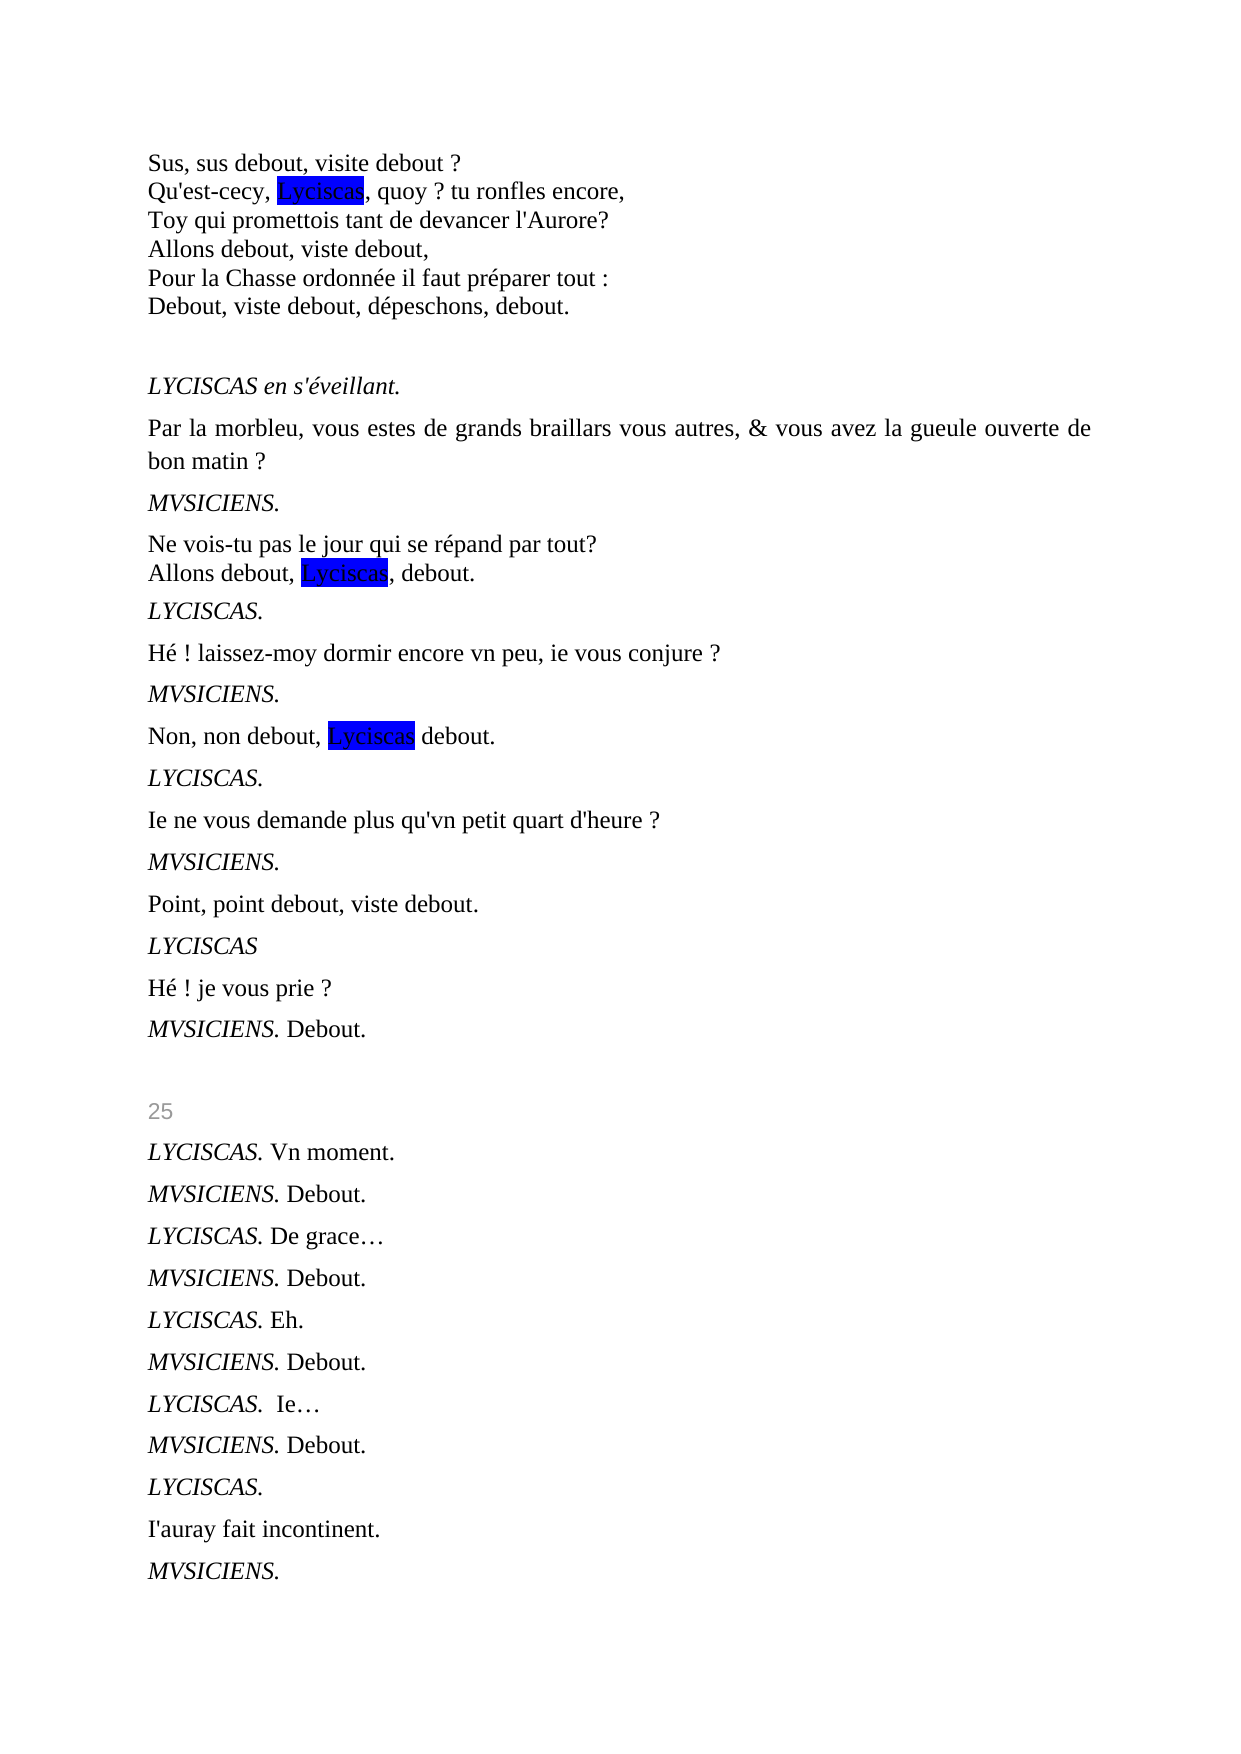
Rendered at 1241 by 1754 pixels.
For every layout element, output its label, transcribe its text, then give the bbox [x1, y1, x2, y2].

text MVSICIENS. [148, 488, 1093, 516]
text Non, non debout, Lyciscas debout. [148, 721, 328, 750]
text LYCISCAS. Ie… [148, 1389, 1093, 1417]
text I'auray fait incontinent. [148, 1514, 1093, 1543]
text Sus, sus debout, visite debout ? Qu'est-cecy, Lyciscas, quoy ? tu ronfles encore, Toy qui promettois tant de devancer l'Aurore? Allons debout, viste debout, Pour la Chasse ordonnée il faut préparer tout : Debout, viste debout, dépeschons, debout. [148, 148, 1093, 320]
text LYCISCAS. De grace… [148, 1221, 1093, 1250]
text LYCISCAS. Vn moment. [148, 1137, 1093, 1166]
text MVSICIENS. Debout. [148, 1263, 1093, 1292]
text LYCISCAS en s'éveillant. [148, 371, 1093, 399]
text Hé ! je vous prie ? [148, 973, 1093, 1001]
text MVSICIENS. [148, 679, 1093, 708]
text LYCISCAS. [148, 763, 1093, 792]
text MVSICIENS. Debout. [148, 1347, 1093, 1376]
text Par la morbleu, vous estes de grands braillars vous autres, & vous avez la gueule ouverte de bon matin ? [148, 413, 1093, 474]
text Point, point debout, viste debout. [148, 889, 1093, 918]
text Ie ne vous demande plus qu'vn petit quart d'heure ? [148, 805, 1093, 834]
text LYCISCAS. Eh. [148, 1305, 1093, 1334]
text MVSICIENS. Debout. [148, 1179, 1093, 1208]
text Non, non debout, Lyciscas debout. [415, 721, 1093, 750]
text MVSICIENS. [148, 847, 1093, 876]
text MVSICIENS. [148, 1556, 1093, 1585]
text 25 [173, 1098, 1093, 1125]
text Ne vois-tu pas le jour qui se répand par tout? Allons debout, Lyciscas, debout. [148, 529, 1093, 587]
text LYCISCAS [148, 931, 1093, 959]
text LYCISCAS. [148, 1472, 1093, 1501]
text MVSICIENS. Debout. [148, 1431, 1093, 1459]
text MVSICIENS. Debout. [148, 1014, 1093, 1043]
text LYCISCAS. [148, 596, 1093, 624]
text Hé ! laissez-moy dormir encore vn peu, ie vous conjure ? [148, 638, 1093, 666]
